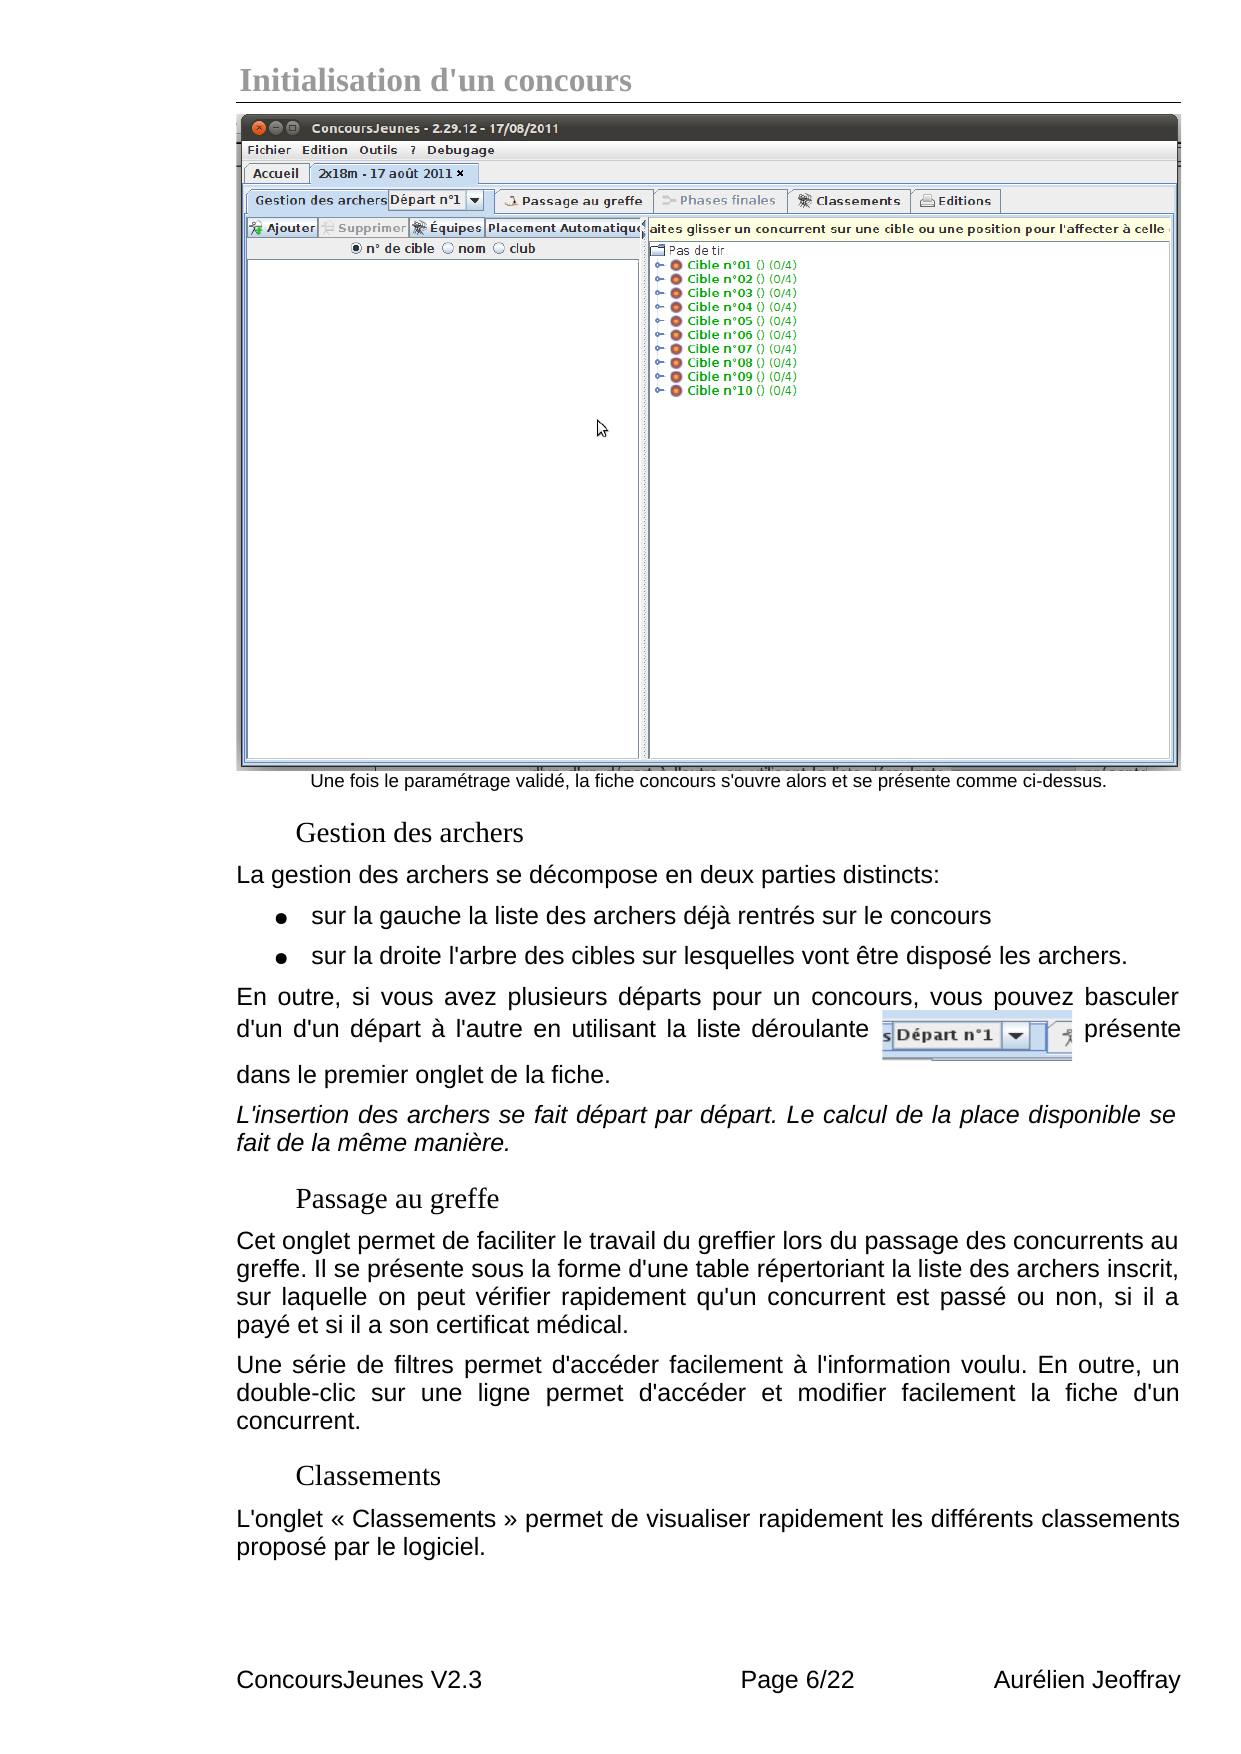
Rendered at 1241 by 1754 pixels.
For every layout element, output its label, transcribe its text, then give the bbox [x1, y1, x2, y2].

text Une série de filtres permet d'accéder facilement à l'information voulu. En outre, un double-clic sur une ligne permet d'accéder et modifier facilement la fiche d'un concurrent. [236, 1351, 1181, 1435]
list sur la gauche la liste des archers déjà rentrés sur le concours [274, 902, 1181, 929]
text L'onglet « Classements » permet de visualiser rapidement les différents classements proposé par le logiciel. [236, 1504, 1181, 1560]
subtitle Gestion des archers [295, 816, 1181, 849]
list sur la droite l'arbre des cibles sur lesquelles vont être disposé les archers. [274, 942, 1181, 970]
text Cet onglet permet de faciliter le travail du greffier lors du passage des concurrents au greffe. Il se présente sous la forme d'une table répertoriant la liste des archers inscrit, sur laquelle on peut vérifier rapidement qu'un concurrent est passé ou non, si il a payé et si il a son certificat médical. [236, 1227, 1181, 1338]
picture [236, 114, 1182, 771]
subtitle Passage au greffe [295, 1182, 1181, 1214]
text En outre, si vous avez plusieurs départs pour un concours, vous pouvez basculer d'un d'un départ à l'autre en utilisant la liste déroulanteprésente dans le premier onglet de la fiche. [236, 982, 1181, 1089]
picture [882, 1010, 1073, 1061]
subtitle Initialisation d'un concours [236, 59, 1181, 102]
text La gestion des archers se décompose en deux parties distincts: [236, 861, 1181, 889]
text Une fois le paramétrage validé, la fiche concours s'ouvre alors et se présente comme ci-dessus. [236, 771, 1181, 791]
text L'insertion des archers se fait départ par départ. Le calcul de la place disponible se fait de la même manière. [236, 1101, 1181, 1157]
subtitle Classements [295, 1460, 1181, 1492]
